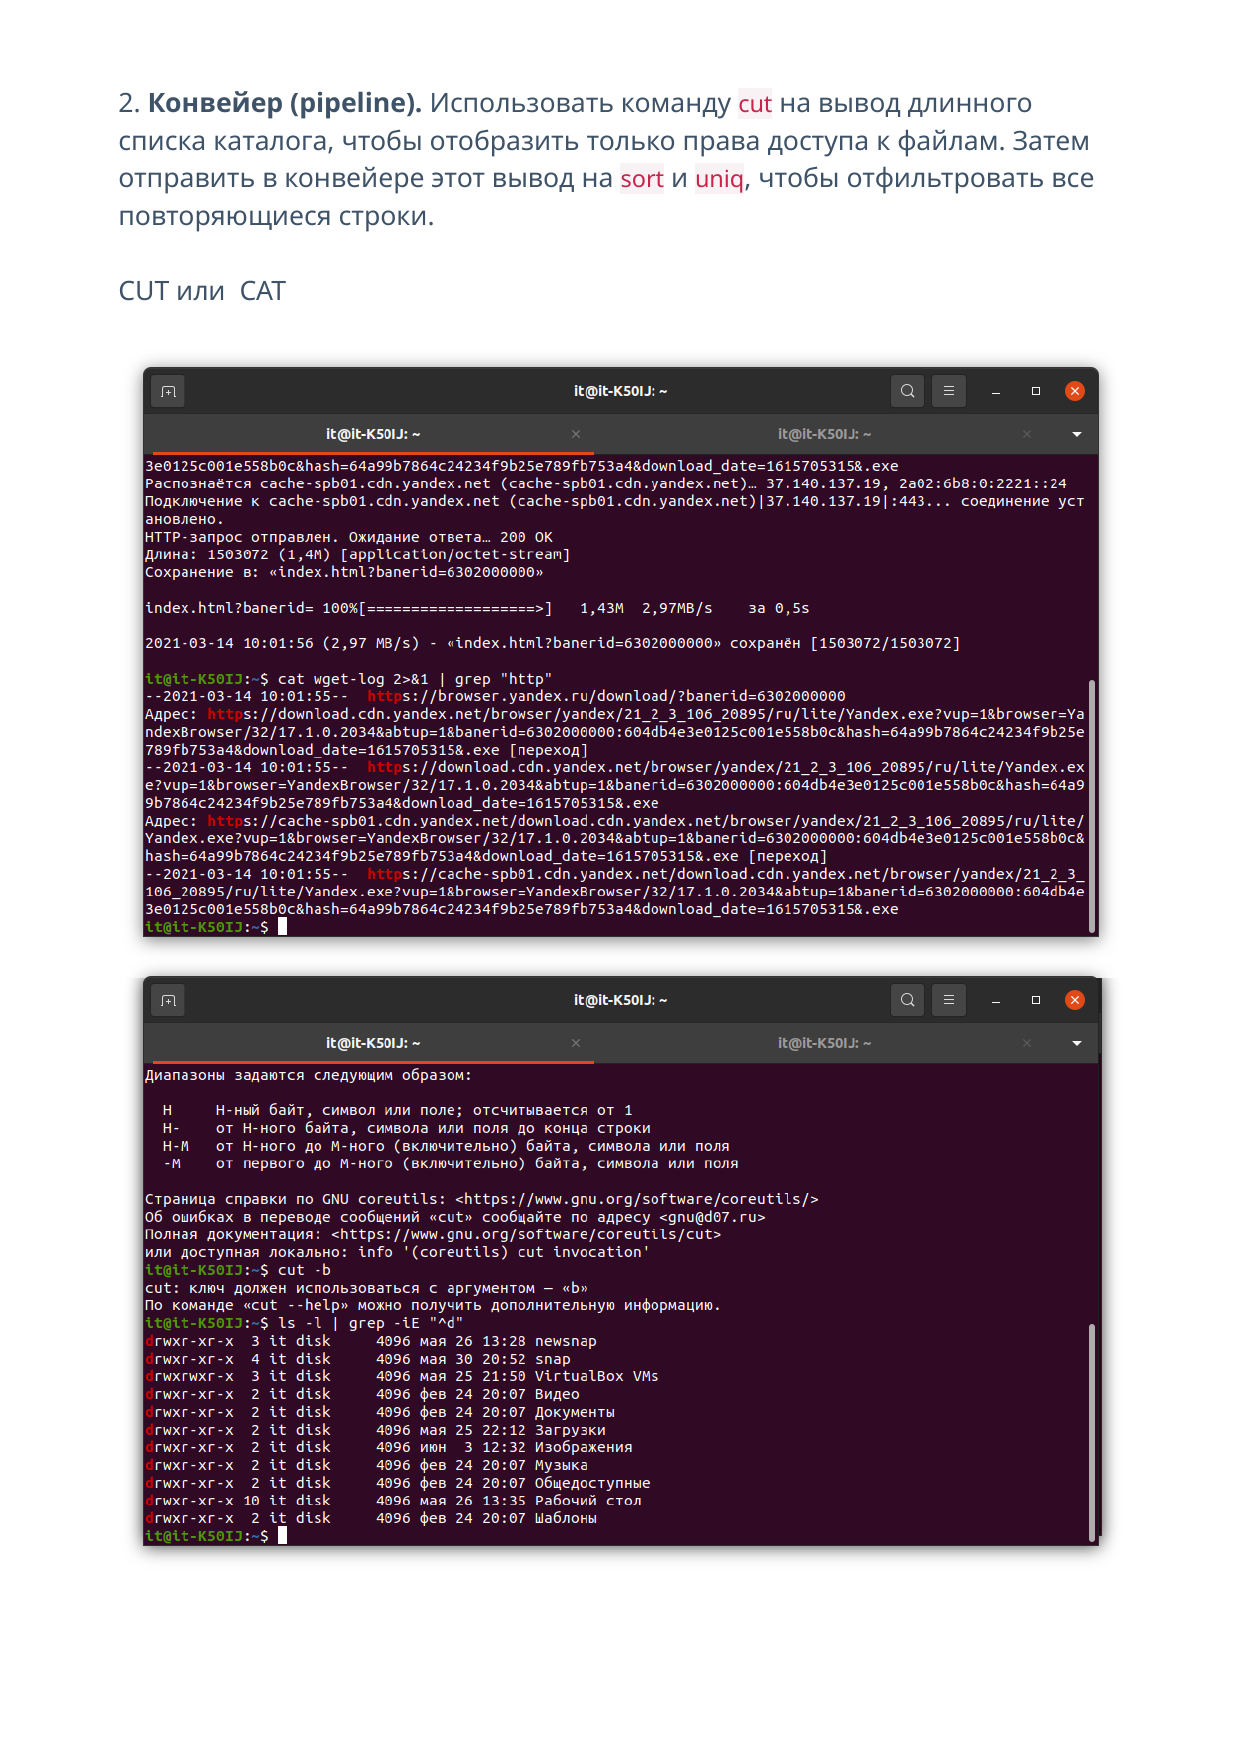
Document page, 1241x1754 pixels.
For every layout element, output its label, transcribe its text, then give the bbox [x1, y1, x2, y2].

picture [118, 345, 1126, 1573]
text CUT или CAT [118, 270, 1122, 308]
subtitle 2. Конвейер (pipeline). Использовать команду cut на вывод длинного списка каталога, чтобы отобразить только права доступа к файлам. Затем отправить в конвейере этот вывод на sort и uniq, чтобы отфильтровать все повторяющиеся строки. [118, 83, 1122, 233]
